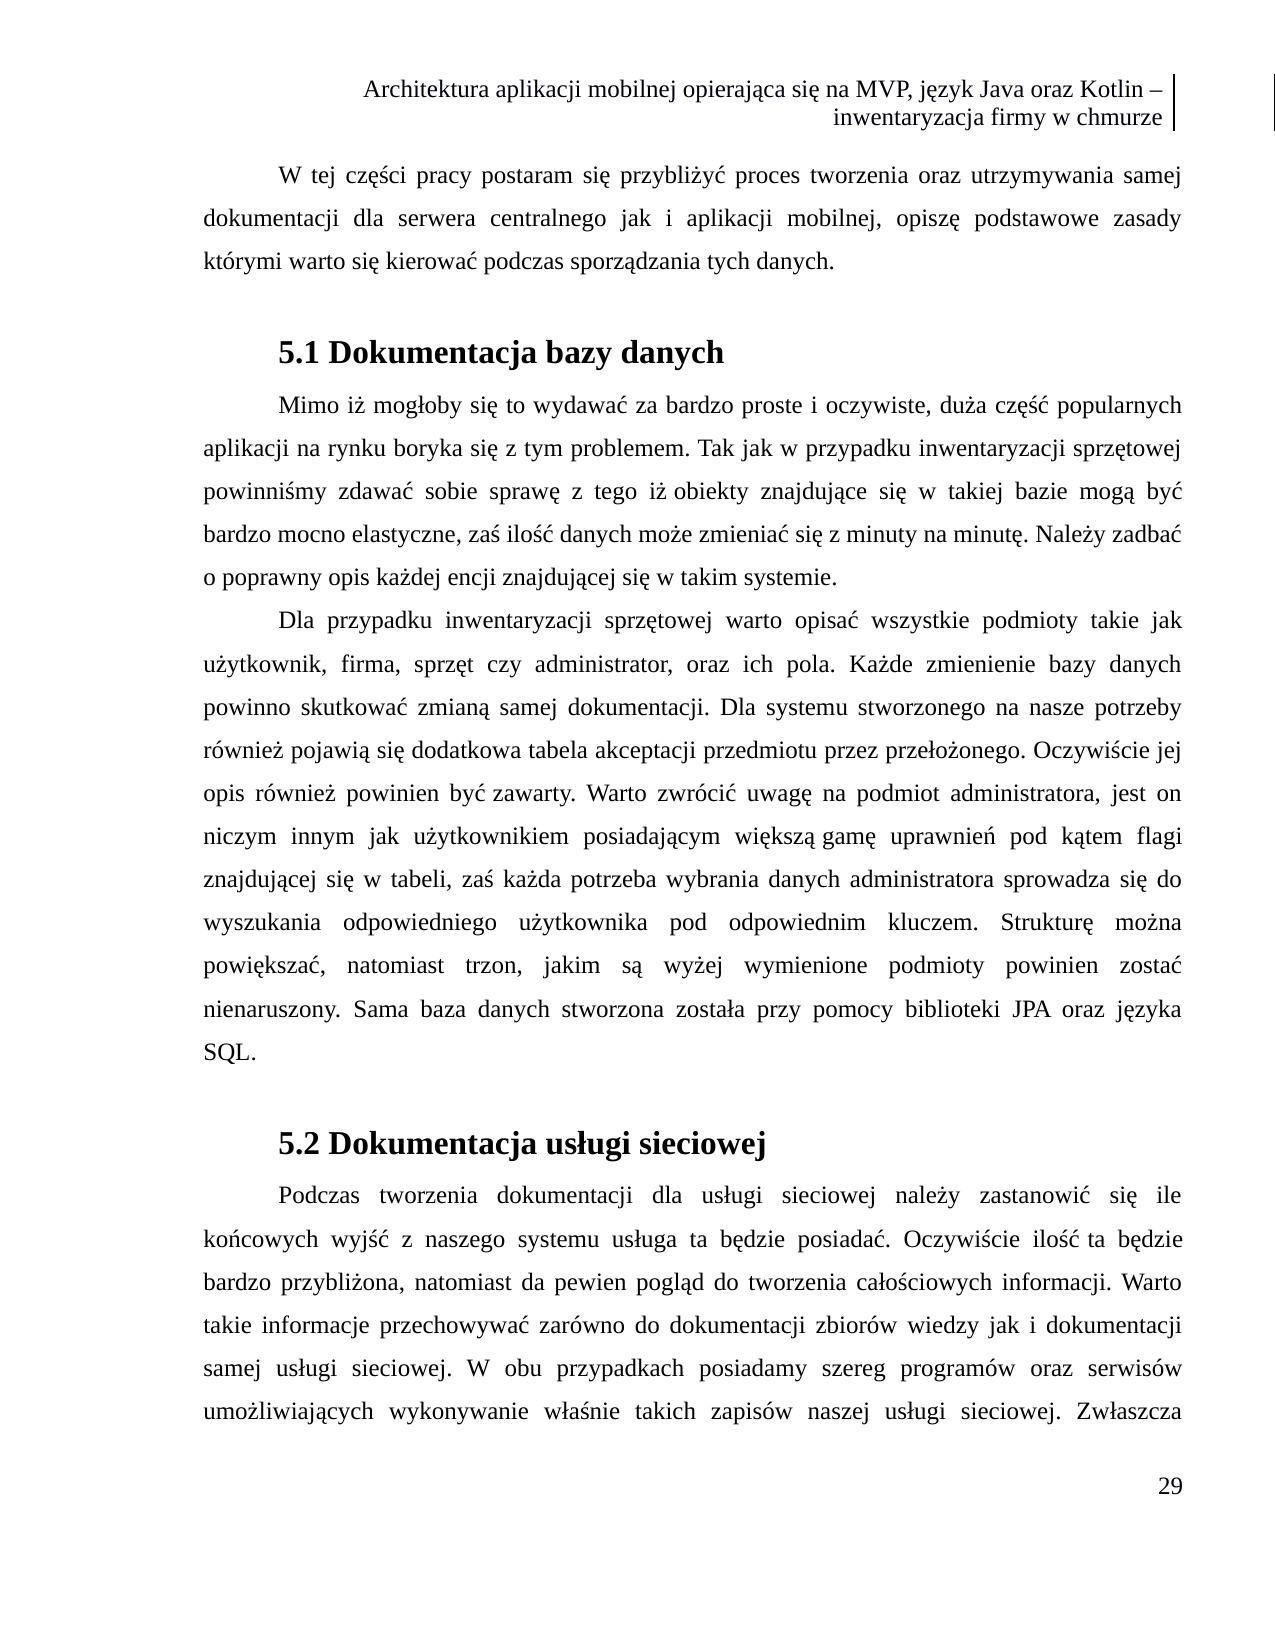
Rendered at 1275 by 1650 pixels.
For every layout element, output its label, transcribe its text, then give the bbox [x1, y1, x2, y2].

text Podczas tworzenia dokumentacji dla usługi sieciowej należy zastanowić się ile końcowych wyjść z naszego systemu usługa ta będzie posiadać. Oczywiście ilość ta będzie bardzo przybliżona, natomiast da pewien pogląd do tworzenia całościowych informacji. Warto takie informacje przechowywać zarówno do dokumentacji zbiorów wiedzy jak i dokumentacji samej usługi sieciowej. W obu przypadkach posiadamy szereg programów oraz serwisów umożliwiających wykonywanie właśnie takich zapisów naszej usługi sieciowej. Zwłaszcza [203, 1181, 1183, 1425]
text W tej części pracy postaram się przybliżyć proces tworzenia oraz utrzymywania samej dokumentacji dla serwera centralnego jak i aplikacji mobilnej, opiszę podstawowe zasady którymi warto się kierować podczas sporządzania tych danych. [203, 160, 1183, 275]
text Dla przypadku inwentaryzacji sprzętowej warto opisać wszystkie podmioty takie jak użytkownik, firma, sprzęt czy administrator, oraz ich pola. Każde zmienienie bazy danych powinno skutkować zmianą samej dokumentacji. Dla systemu stworzonego na nasze potrzeby również pojawią się dodatkowa tabela akceptacji przedmiotu przez przełożonego. Oczywiście jej opis również powinien być zawarty. Warto zwrócić uwagę na podmiot administratora, jest on niczym innym jak użytkownikiem posiadającym większą gamę uprawnień pod kątem flagi znajdującej się w tabeli, zaś każda potrzeba wybrania danych administratora sprowadza się do wyszukania odpowiedniego użytkownika pod odpowiednim kluczem. Strukturę można powiększać, natomiast trzon, jakim są wyżej wymienione podmioty powinien zostać nienaruszony. Sama baza danych stworzona została przy pomocy biblioteki JPA oraz języka SQL. [203, 606, 1183, 1066]
text 5.1 Dokumentacja bazy danych [203, 332, 1183, 371]
text 5.2 Dokumentacja usługi sieciowej [203, 1123, 1183, 1161]
text Mimo iż mogłoby się to wydawać za bardzo proste i oczywiste, duża część popularnych aplikacji na rynku boryka się z tym problemem. Tak jak w przypadku inwentaryzacji sprzętowej powinniśmy zdawać sobie sprawę z tego iż obiekty znajdujące się w takiej bazie mogą być bardzo mocno elastyczne, zaś ilość danych może zmieniać się z minuty na minutę. Należy zadbać o poprawny opis każdej encji znajdującej się w takim systemie. [203, 390, 1183, 591]
